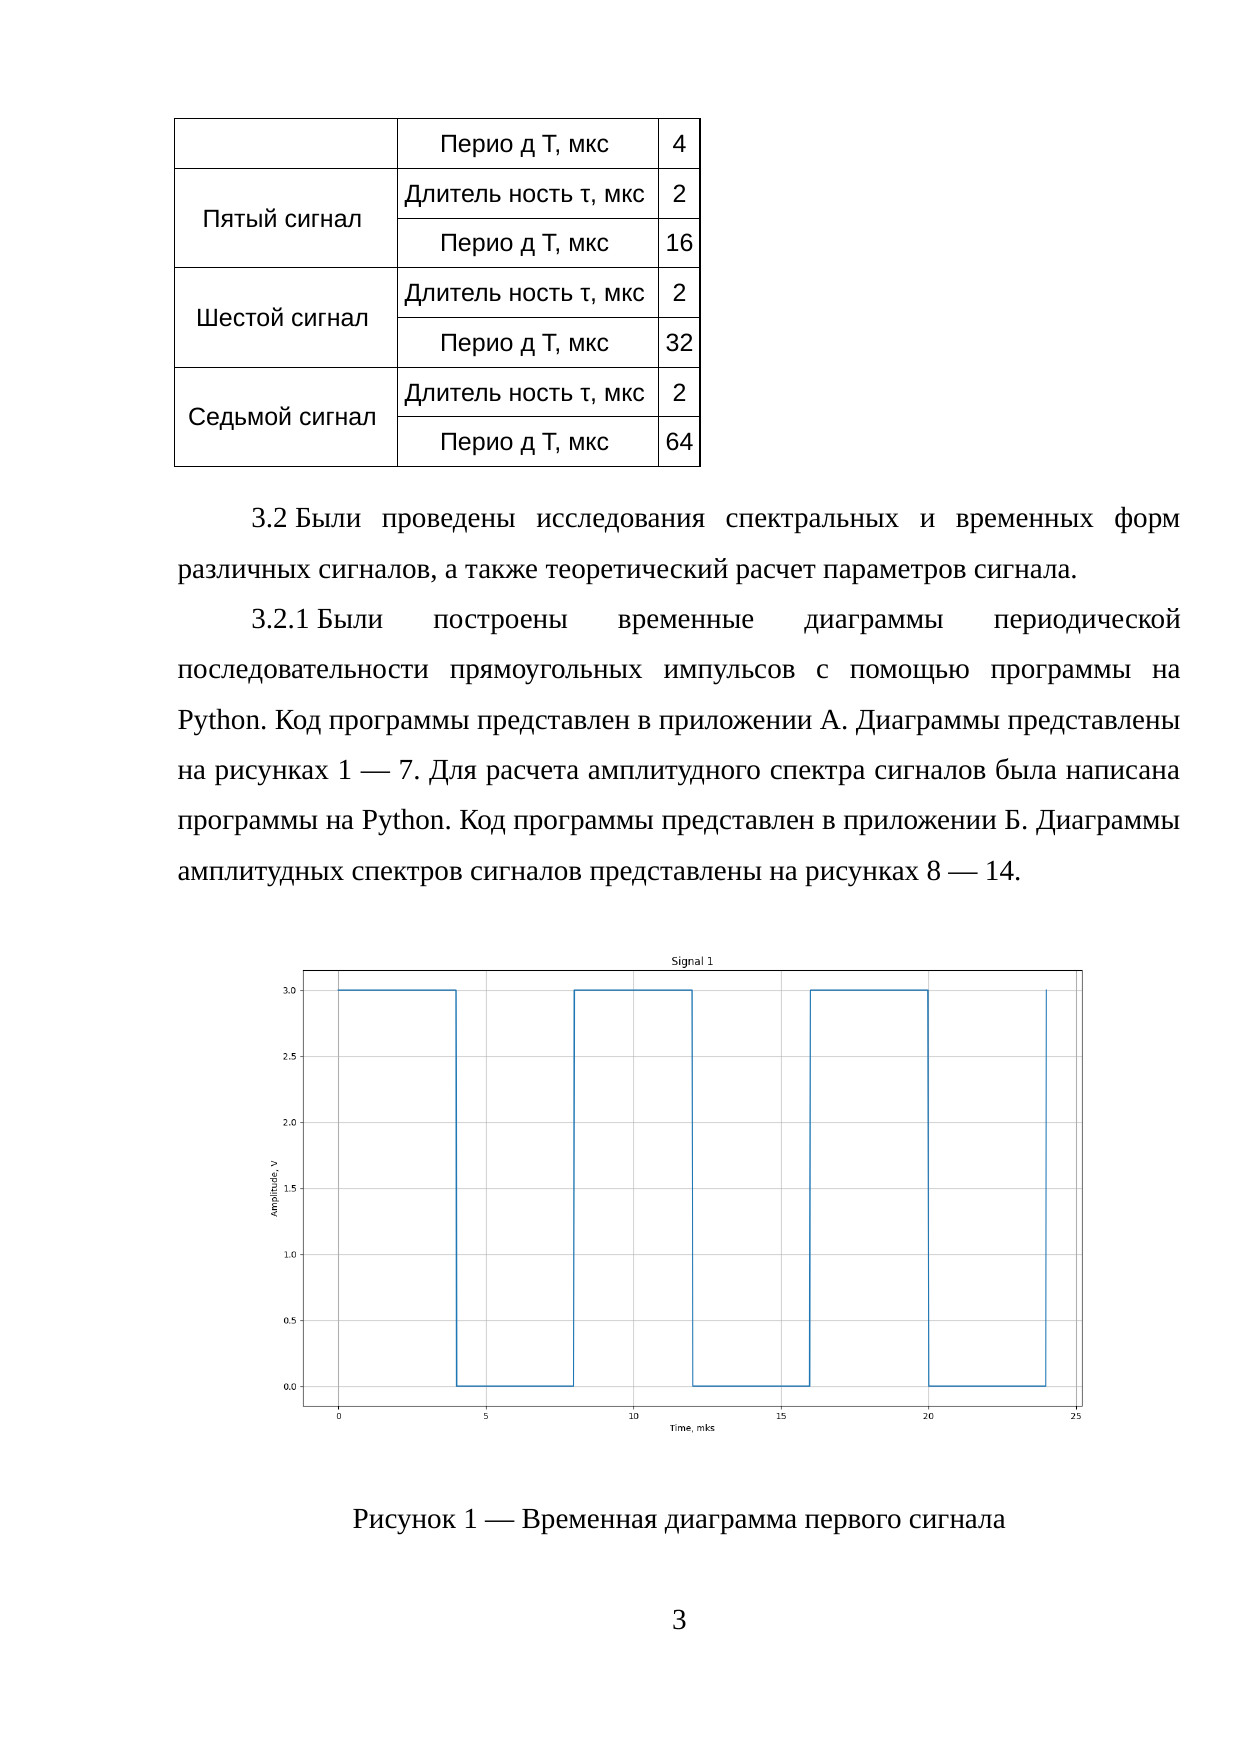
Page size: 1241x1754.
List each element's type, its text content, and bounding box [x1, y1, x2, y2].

table_cell 16 [659, 219, 699, 267]
table_cell Перио д T, мкс [398, 219, 658, 267]
table_cell 2 [659, 268, 699, 317]
table_cell [175, 119, 397, 168]
table_cell Длитель ность τ, мкс [398, 268, 658, 317]
table_cell Перио д T, мкс [398, 318, 658, 367]
table_cell Перио д T, мкс [398, 119, 658, 168]
table_cell 32 [659, 318, 699, 367]
table_cell Пятый сигнал [175, 169, 397, 267]
picture [177, 903, 1182, 1468]
table_cell Перио д T, мкс [398, 417, 658, 466]
table_cell Шестой сигнал [175, 268, 397, 367]
table_cell 64 [659, 417, 699, 466]
list Были проведены исследования спектральных и временных форм различных сигналов, а также теоретический расчет параметров сигнала. [177, 501, 1181, 584]
table_cell Длитель ность τ, мкс [398, 169, 658, 217]
list Были построены временные диаграммы периодической последовательности прямоугольных импульсов с помощью программы на Python. Код программы представлен в приложении А. Диаграммы представлены на рисунках 1 — 7. Для расчета амплитудного спектра сигналов была написана программы на Python. Код программы представлен в приложении Б. Диаграммы амплитудных спектров сигналов представлены на рисунках 8 — 14. [177, 601, 1181, 886]
table_cell 4 [659, 119, 699, 168]
table_cell 2 [659, 368, 699, 416]
table_cell Длитель ность τ, мкс [398, 368, 658, 416]
text Рисунок 1 — Временная диаграмма первого сигнала [177, 1468, 1181, 1535]
table_cell Седьмой сигнал [175, 368, 397, 466]
table_cell 2 [659, 169, 699, 217]
